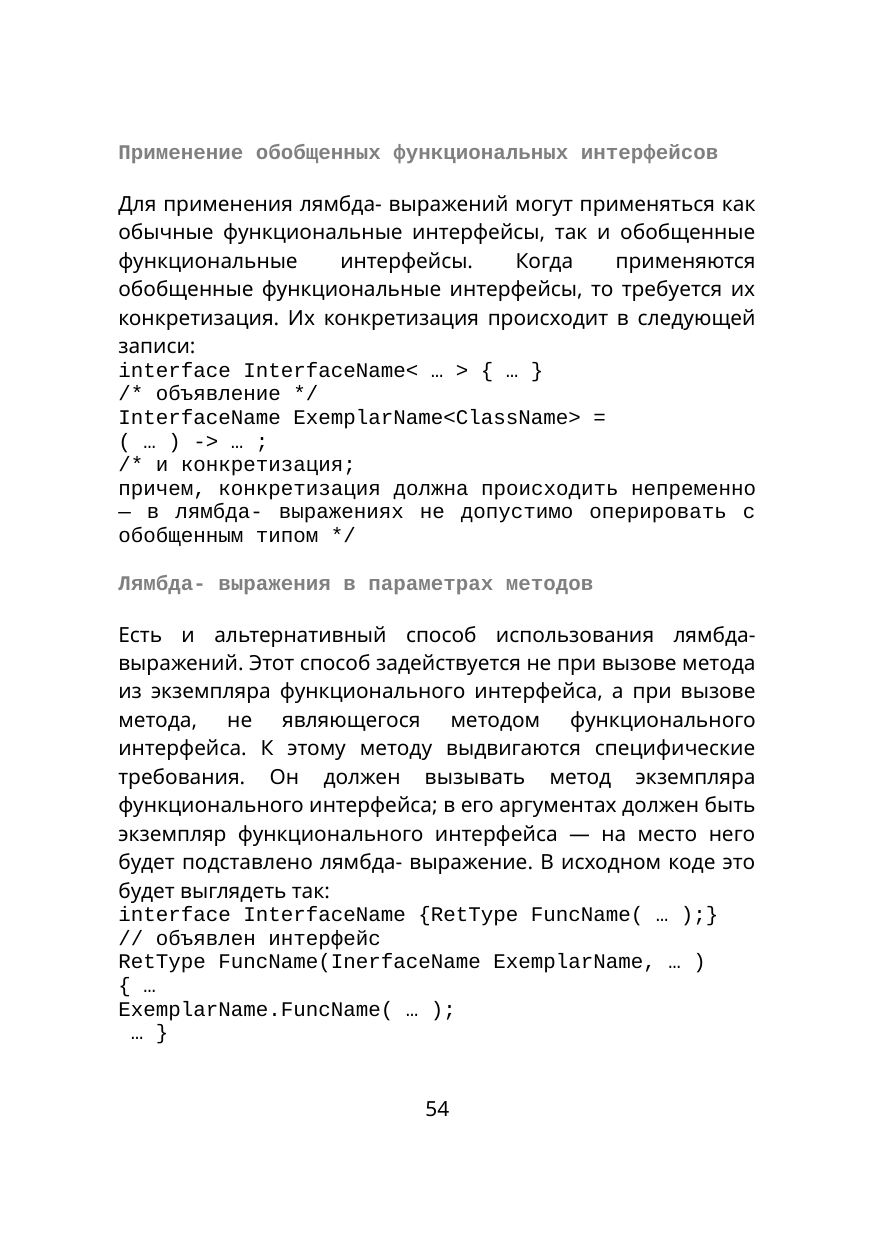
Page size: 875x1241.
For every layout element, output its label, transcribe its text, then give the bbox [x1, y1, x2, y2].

text { … [118, 975, 756, 999]
text // объявлен интерфейс [118, 928, 756, 951]
text … } [118, 1022, 756, 1046]
text /* объявление */ [118, 383, 756, 407]
text ExemplarName.FuncName( … ); [118, 999, 756, 1022]
text RetType FuncName(InerfaceName ExemplarName, … ) [118, 951, 756, 975]
text Лямбда- выражения в параметрах методов [118, 572, 756, 596]
text InterfaceName ExemplarName<ClassName> = [118, 407, 756, 431]
text причем, конкретизация должна происходить непременно — в лямбда- выражениях не допустимо оперировать с обобщенным типом */ [118, 478, 756, 549]
text Для применения лямбда- выражений могут применяться как обычные функциональные интерфейсы, так и обобщенные функциональные интерфейсы. Когда применяются обобщенные функциональные интерфейсы, то требуется их конкретизация. Их конкретизация происходит в следующей записи: [118, 189, 756, 360]
text Есть и альтернативный способ использования лямбда- выражений. Этот способ задействуется не при вызове метода из экземпляра функционального интерфейса, а при вызове метода, не являющегося методом функционального интерфейса. К этому методу выдвигаются специфические требования. Он должен вызывать метод экземпляра функционального интерфейса; в его аргументах должен быть экземпляр функционального интерфейса — на место него будет подставлено лямбда- выражение. В исходном коде это будет выглядеть так: [118, 620, 756, 904]
text /* и конкретизация; [118, 454, 756, 478]
text interface InterfaceName< … > { … } [118, 360, 756, 383]
text interface InterfaceName {RetType FuncName( … );} [118, 904, 756, 928]
text Применение обобщенных функциональных интерфейсов [118, 142, 756, 165]
text ( … ) -> … ; [118, 431, 756, 454]
